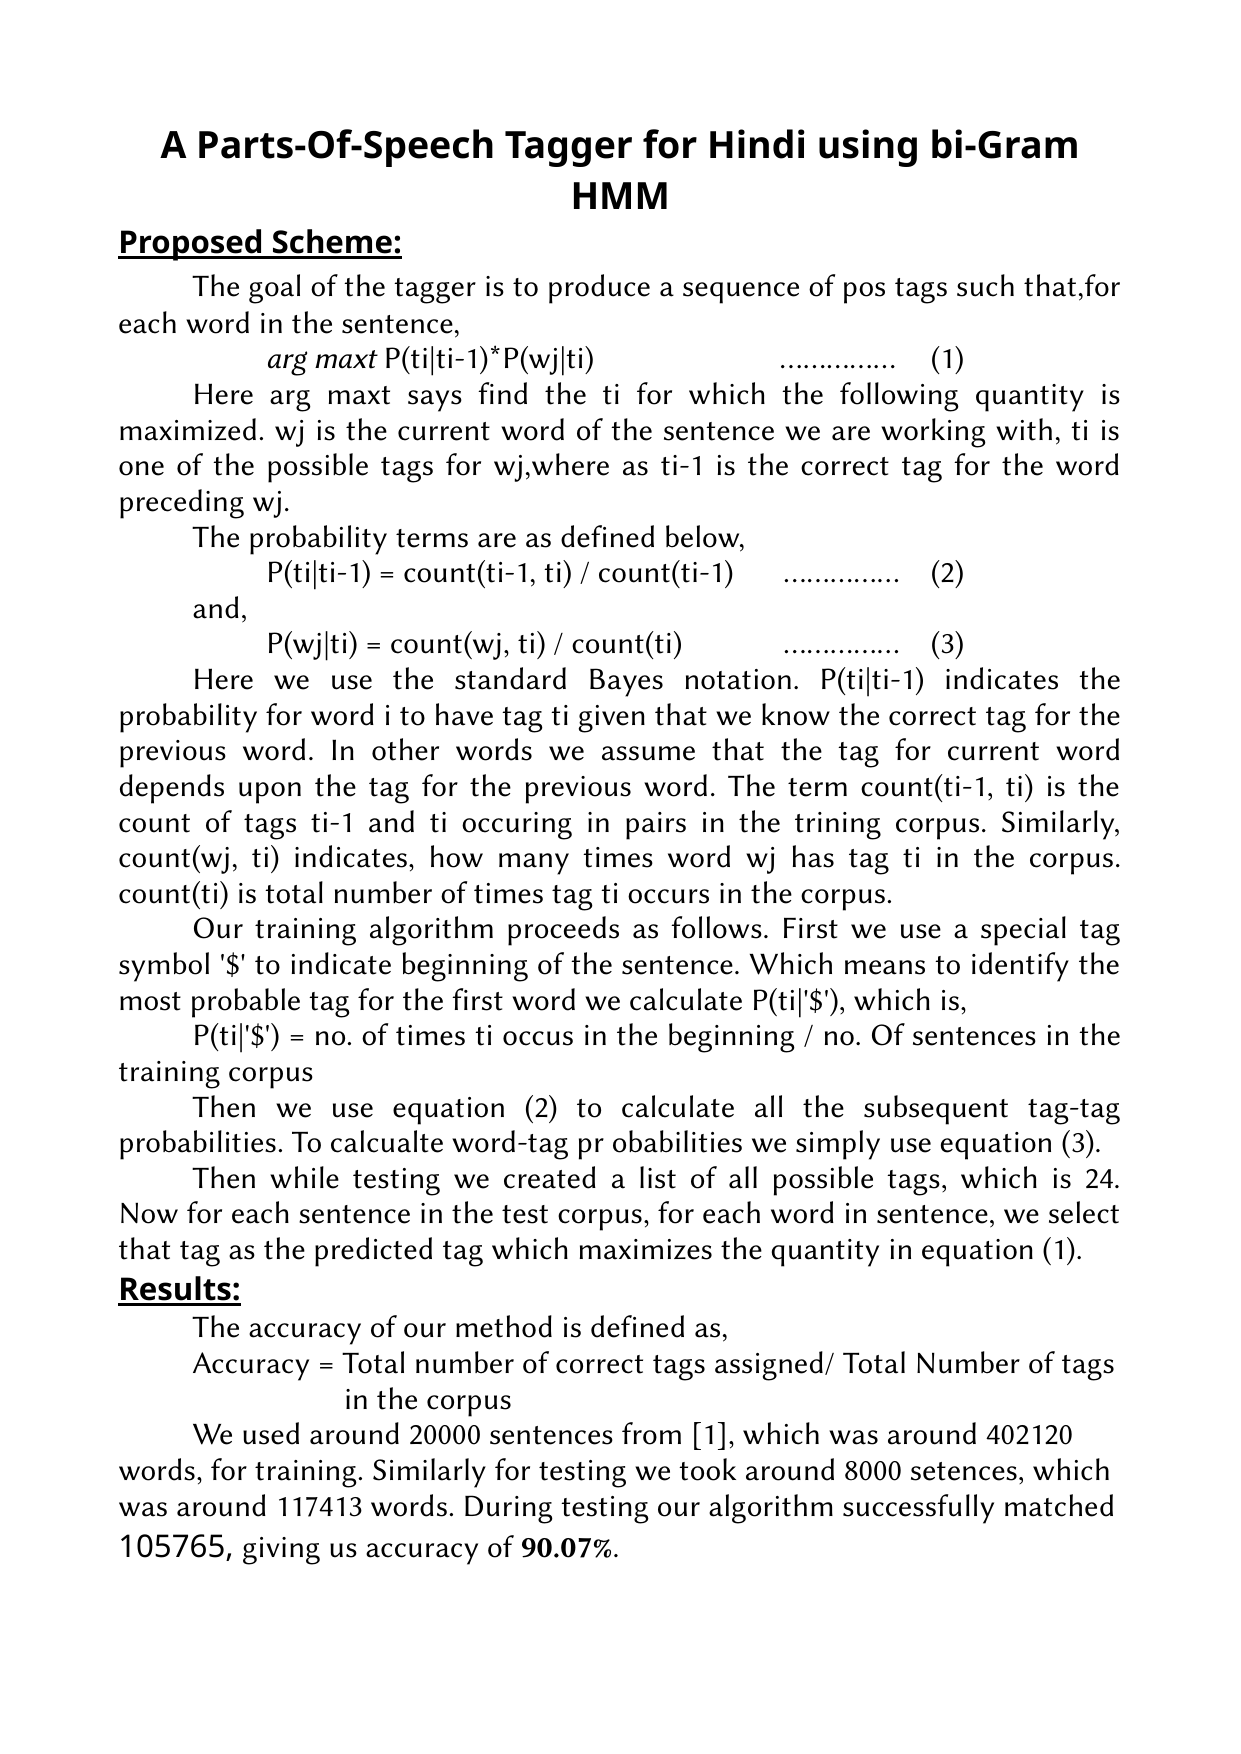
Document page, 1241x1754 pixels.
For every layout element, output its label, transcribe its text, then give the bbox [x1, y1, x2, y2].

text 105765, giving us accuracy of 90.07%. [118, 1524, 1122, 1566]
text Proposed Scheme: [118, 220, 1122, 263]
text Results: [118, 1267, 1122, 1310]
text Our training algorithm proceeds as follows. First we use a special tag symbol '$' to indicate beginning of the sentence. Which means to identify the most probable tag for the first word we calculate P(ti|'$'), which is, [118, 911, 1122, 1018]
text Then while testing we created a list of all possible tags, which is 24. Now for each sentence in the test corpus, for each word in sentence, we select that tag as the predicted tag which maximizes the quantity in equation (1). [118, 1160, 1122, 1267]
text A Parts-Of-Speech Tagger for Hindi using bi-Gram HMM [118, 118, 1122, 220]
text Here arg maxt says find the ti for which the following quantity is maximized. wj is the current word of the sentence we are working with, ti is one of the possible tags for wj,where as ti-1 is the correct tag for the word preceding wj. [118, 377, 1122, 519]
text Accuracy = Total number of correct tags assigned/ Total Number of tags in the corpus [118, 1346, 1122, 1417]
text P(wj|ti) = count(wj, ti) / count(ti) ............... (3) [118, 626, 1122, 662]
text We used around 20000 sentences from [1], which was around 402120 words, for training. Similarly for testing we took around 8000 setences, which was around 117413 words. During testing our algorithm successfully matched [118, 1417, 1122, 1524]
text P(ti|'$') = no. of times ti occus in the beginning / no. Of sentences in the training corpus [118, 1018, 1122, 1089]
text The probability terms are as defined below, [118, 519, 1122, 555]
text arg maxt P(ti|ti-1)*P(wj|ti) ............... (1) [118, 341, 1122, 377]
text Here we use the standard Bayes notation. P(ti|ti-1) indicates the probability for word i to have tag ti given that we know the correct tag for the previous word. In other words we assume that the tag for current word depends upon the tag for the previous word. The term count(ti-1, ti) is the count of tags ti-1 and ti occuring in pairs in the trining corpus. Similarly, count(wj, ti) indicates, how many times word wj has tag ti in the corpus. count(ti) is total number of times tag ti occurs in the corpus. [118, 662, 1122, 911]
text Then we use equation (2) to calculate all the subsequent tag-tag probabilities. To calcualte word-tag pr obabilities we simply use equation (3). [118, 1089, 1122, 1160]
text P(ti|ti-1) = count(ti-1, ti) / count(ti-1) ............... (2) [118, 555, 1122, 590]
text and, [118, 590, 1122, 626]
text The accuracy of our method is defined as, [118, 1310, 1122, 1346]
text The goal of the tagger is to produce a sequence of pos tags such that,for each word in the sentence, [118, 263, 1122, 341]
